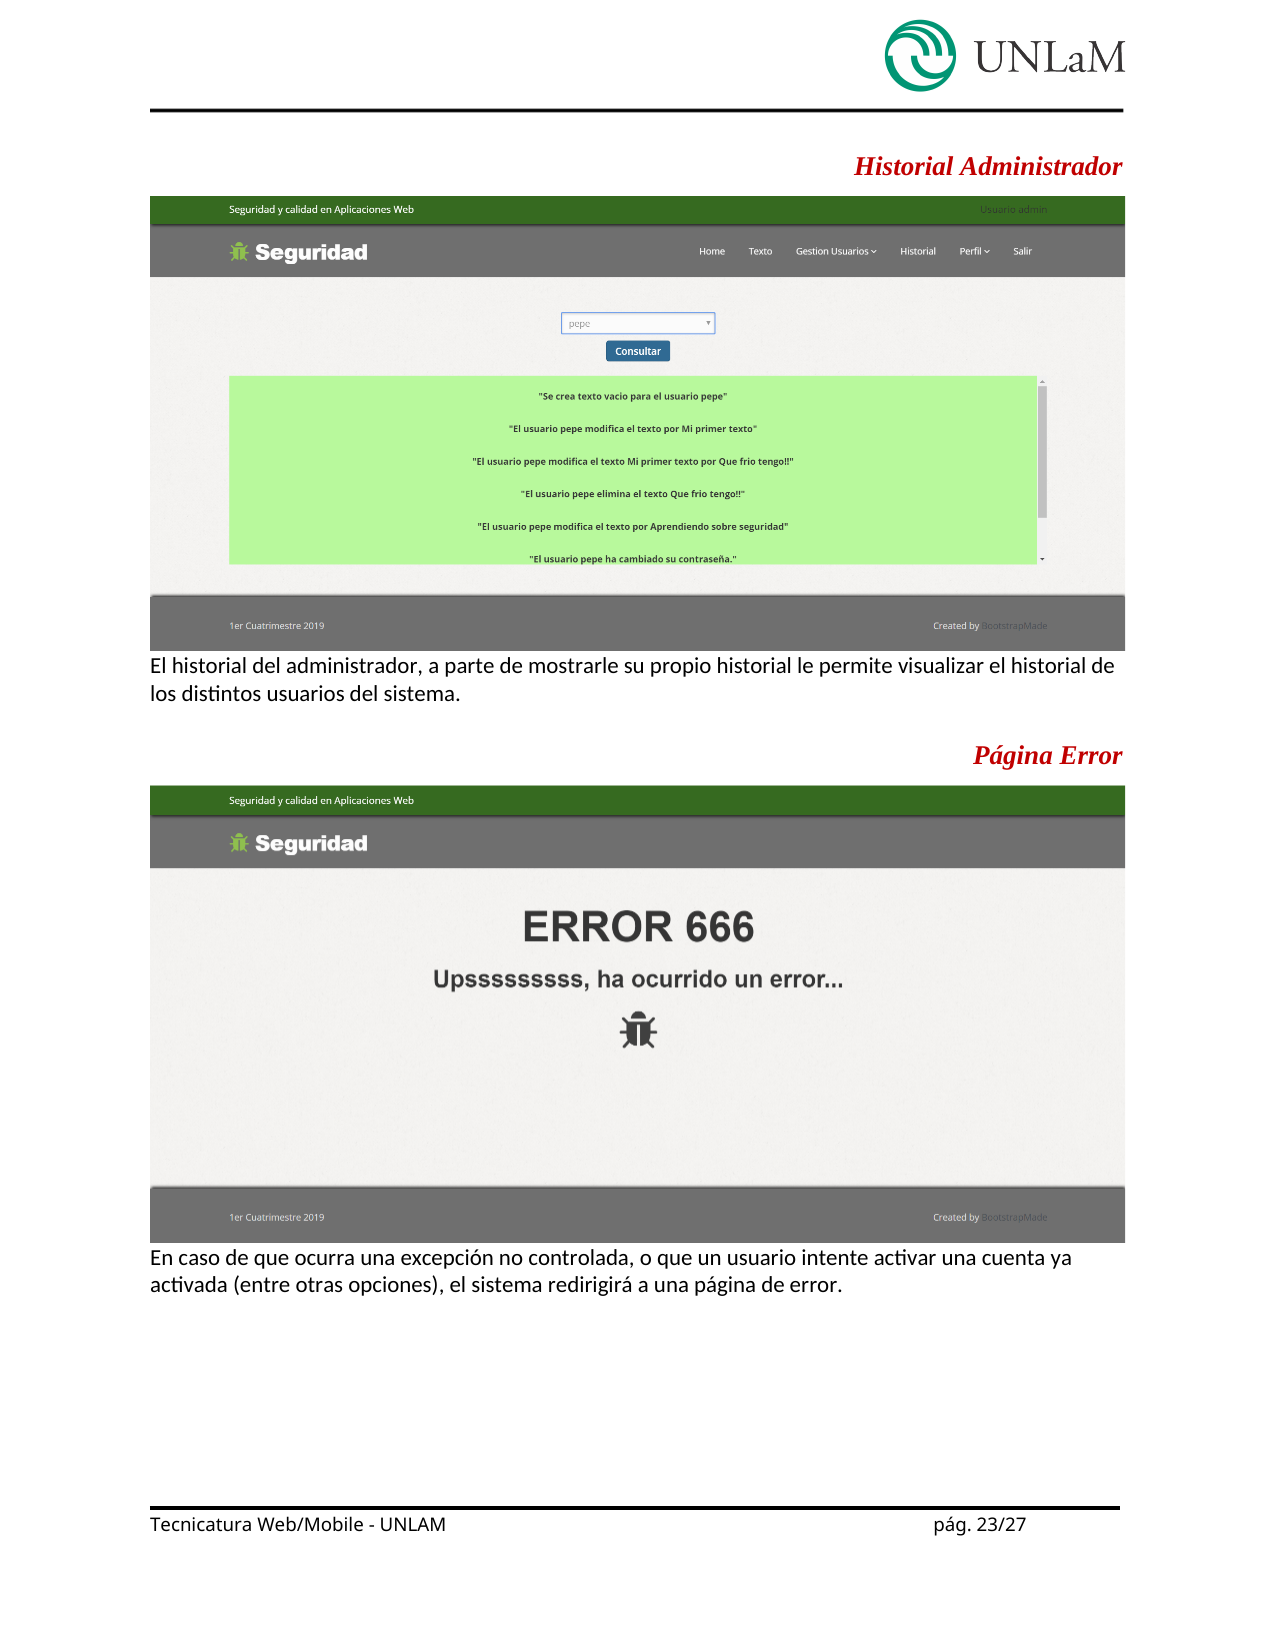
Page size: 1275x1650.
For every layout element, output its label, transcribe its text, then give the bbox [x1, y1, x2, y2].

subtitle Página Error [150, 739, 1125, 770]
text El historial del administrador, a parte de mostrarle su propio historial le permite visualizar el historial de los distintos usuarios del sistema. [150, 651, 1125, 707]
subtitle Historial Administrador [150, 150, 1125, 181]
text En caso de que ocurra una excepción no controlada, o que un usuario intente activar una cuenta ya activada (entre otras opciones), el sistema redirigirá a una página de error. [150, 1243, 1125, 1299]
